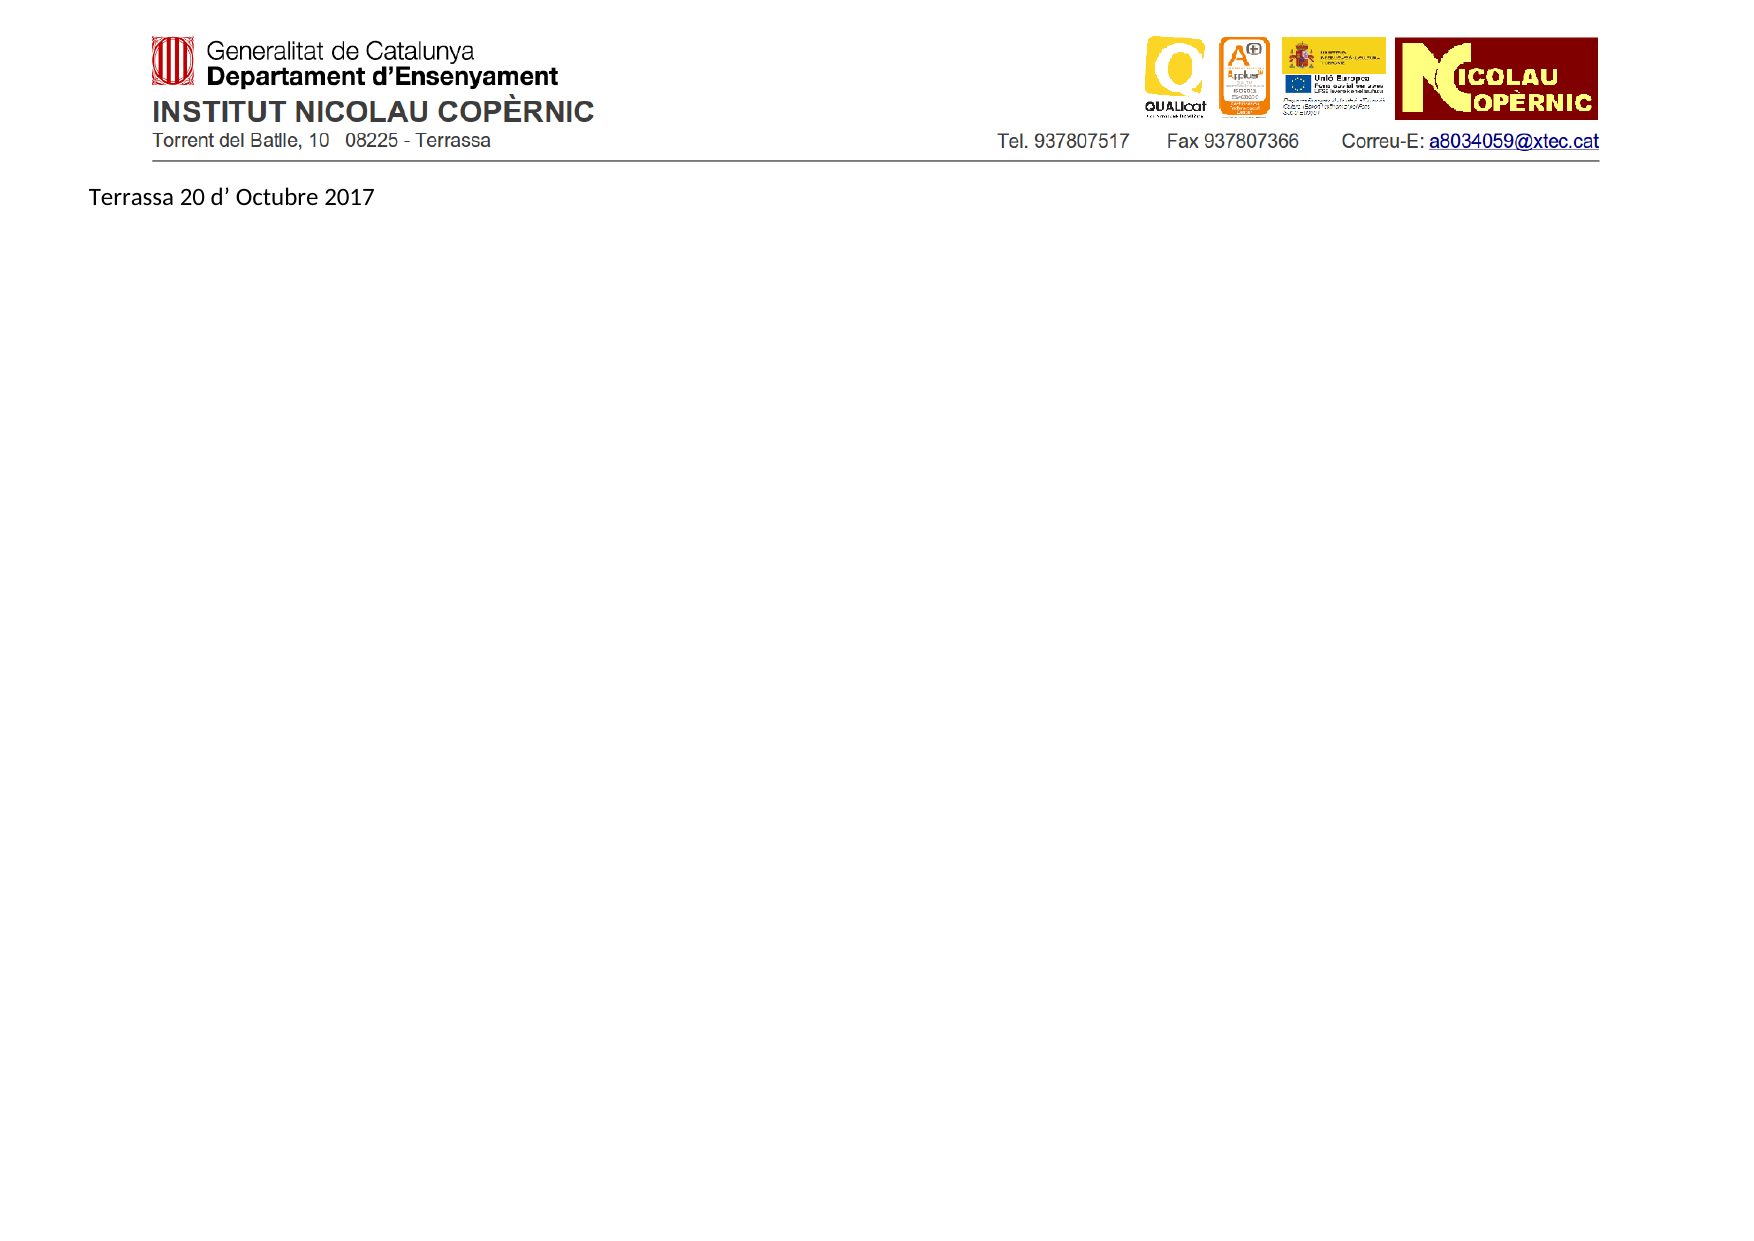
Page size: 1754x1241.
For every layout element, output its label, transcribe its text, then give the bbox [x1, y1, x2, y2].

text Terrassa 20 d’ Octubre 2017 [88, 65, 1665, 212]
picture [147, 29, 1607, 182]
